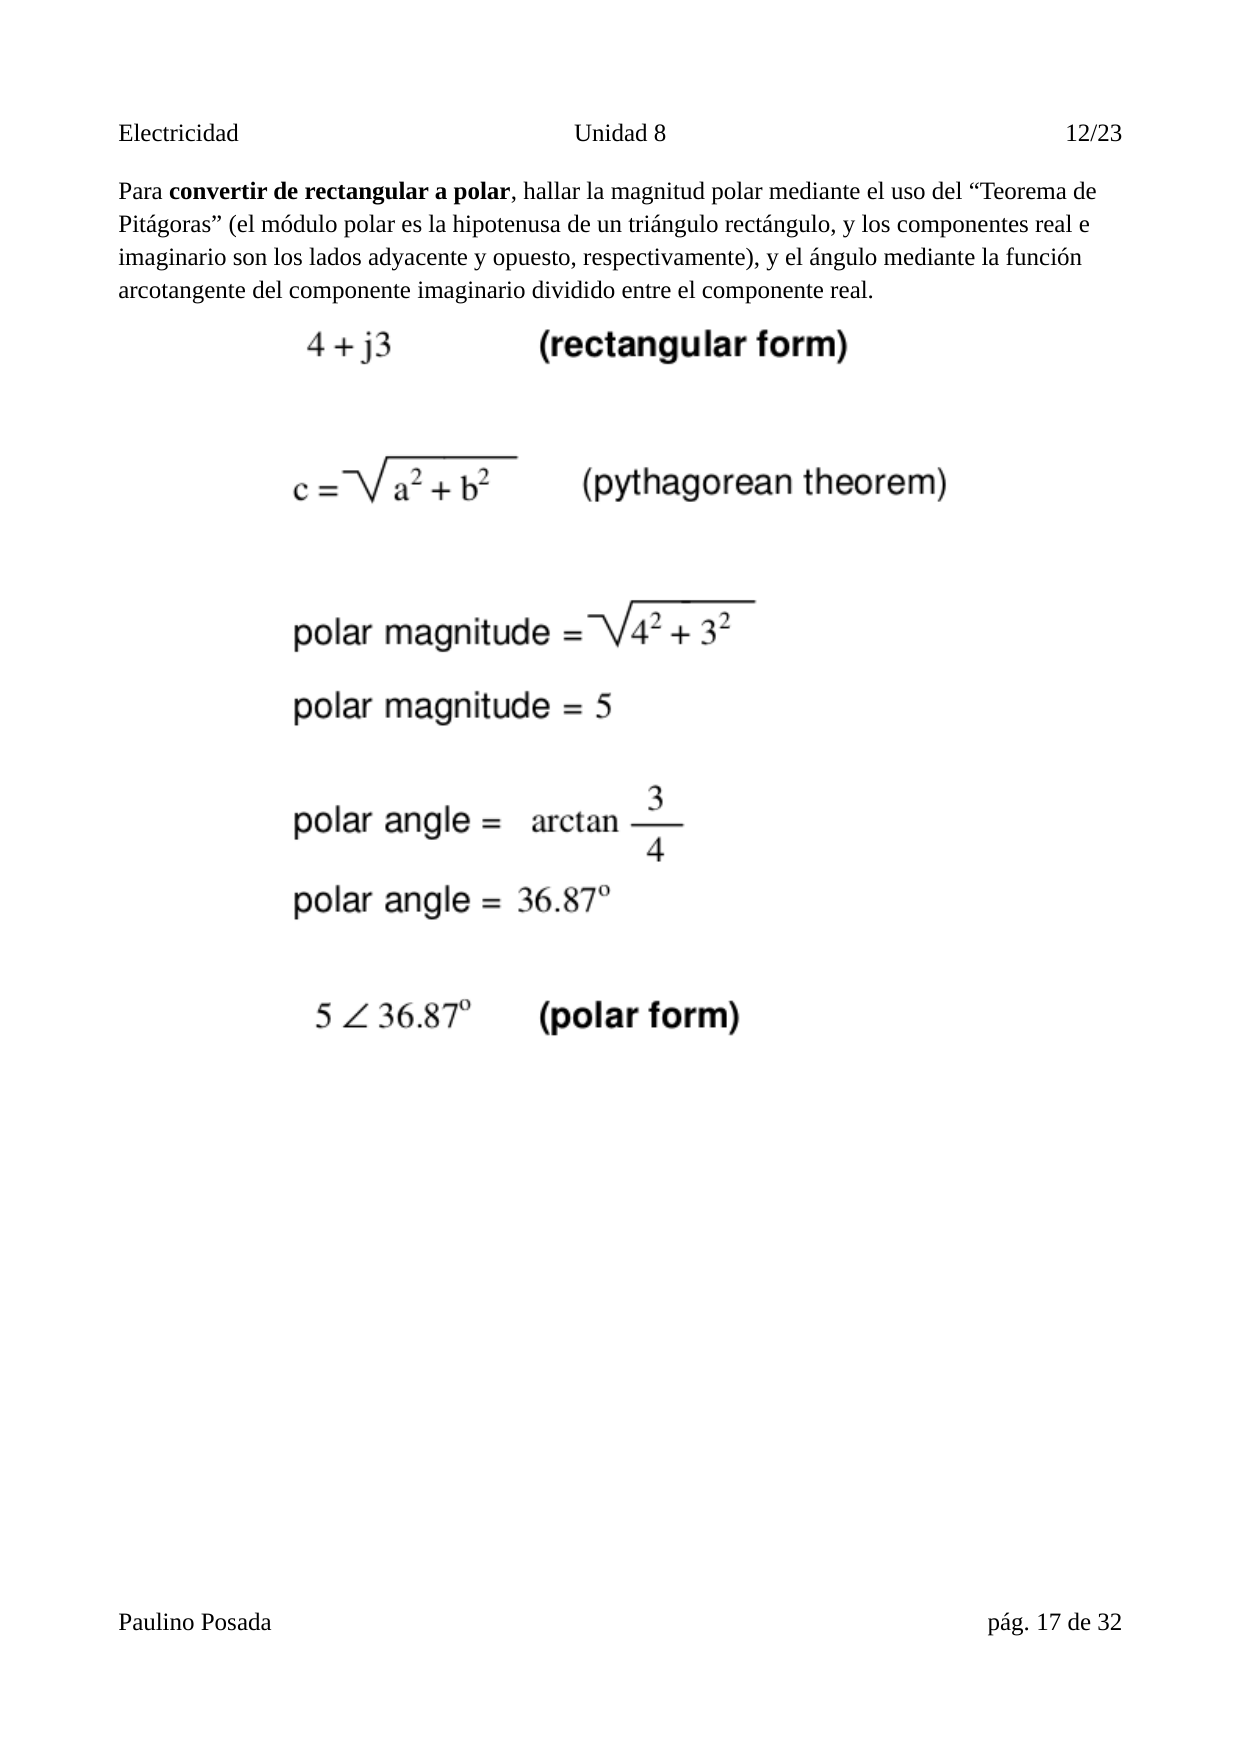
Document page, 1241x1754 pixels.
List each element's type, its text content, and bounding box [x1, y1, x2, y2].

text Para convertir de rectangular a polar, hallar la magnitud polar mediante el uso del “Teorema de Pitágoras” (el módulo polar es la hipotenusa de un triángulo rectángulo, y los componentes real e imaginario son los lados adyacente y opuesto, respectivamente), y el ángulo mediante la función arcotangente del componente imaginario dividido entre el componente real. [118, 176, 1122, 304]
picture [284, 323, 957, 1048]
